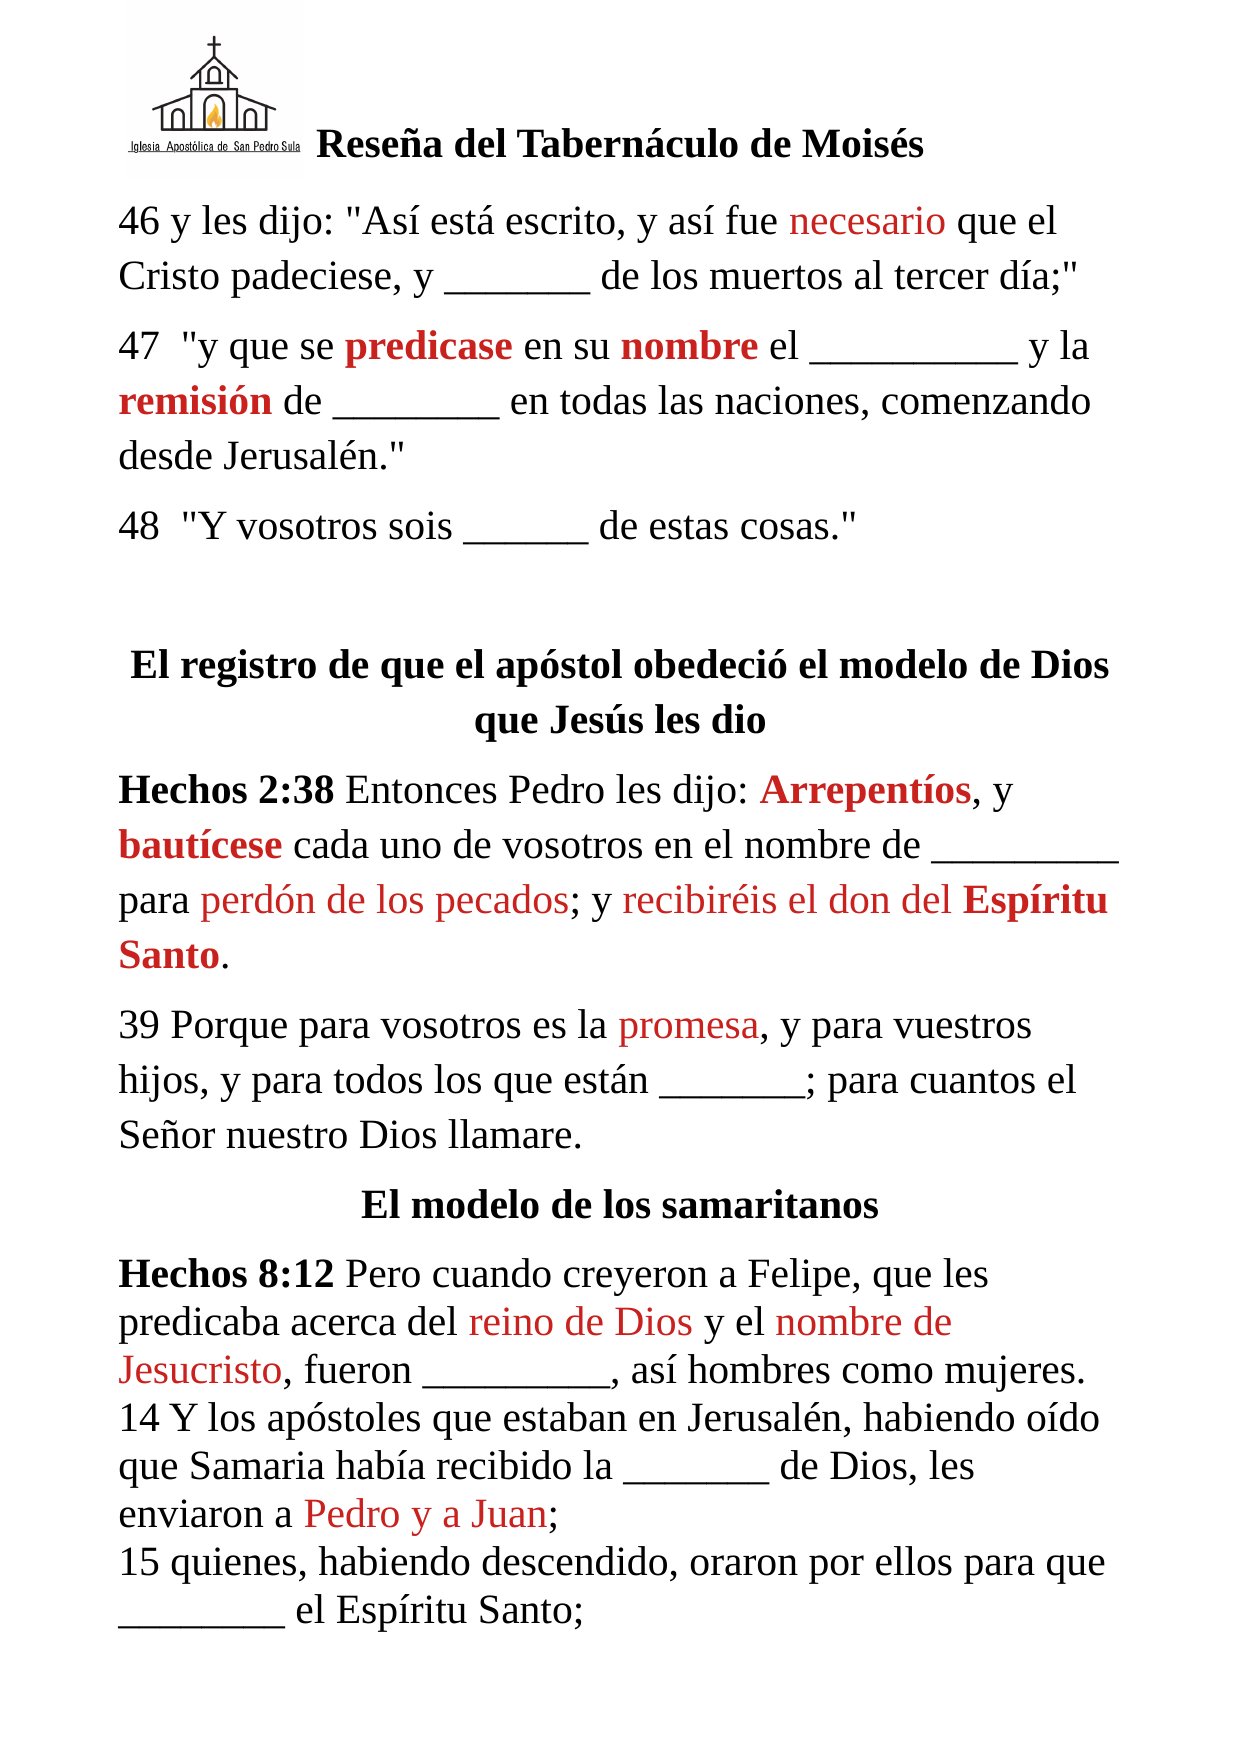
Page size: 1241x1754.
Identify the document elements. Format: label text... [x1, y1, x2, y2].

text 15 quienes, habiendo descendido, oraron por ellos para que ________ el Espíritu Santo; [118, 1536, 1122, 1632]
text 46 y les dijo: "Así está escrito, y así fue necesario que el Cristo padeciese, y _______ de los muertos al tercer día;" [118, 196, 1122, 298]
text 14 Y los apóstoles que estaban en Jerusalén, habiendo oído que Samaria había recibido la _______ de Dios, les enviaron a Pedro y a Juan; [118, 1393, 1122, 1536]
text 48 "Y vosotros sois ______ de estas cosas." [118, 500, 1122, 548]
text El modelo de los samaritanos [118, 1179, 1122, 1227]
text 39 Porque para vosotros es la promesa, y para vuestros hijos, y para todos los que están _______; para cuantos el Señor nuestro Dios llamare. [118, 999, 1122, 1157]
picture [125, 0, 303, 178]
text 47 "y que se predicase en su nombre el __________ y la remisión de ________ en todas las naciones, comenzando desde Jerusalén." [118, 320, 1122, 478]
text Hechos 8:12 Pero cuando creyeron a Felipe, que les predicaba acerca del reino de Dios y el nombre de Jesucristo, fueron _________, así hombres como mujeres. [118, 1249, 1122, 1393]
text Hechos 2:38 Entonces Pedro les dijo: Arrepentíos, y bautícese cada uno de vosotros en el nombre de _________ para perdón de los pecados; y recibiréis el don del Espíritu Santo. [118, 764, 1122, 978]
text El registro de que el apóstol obedeció el modelo de Dios que Jesús les dio [118, 639, 1122, 743]
